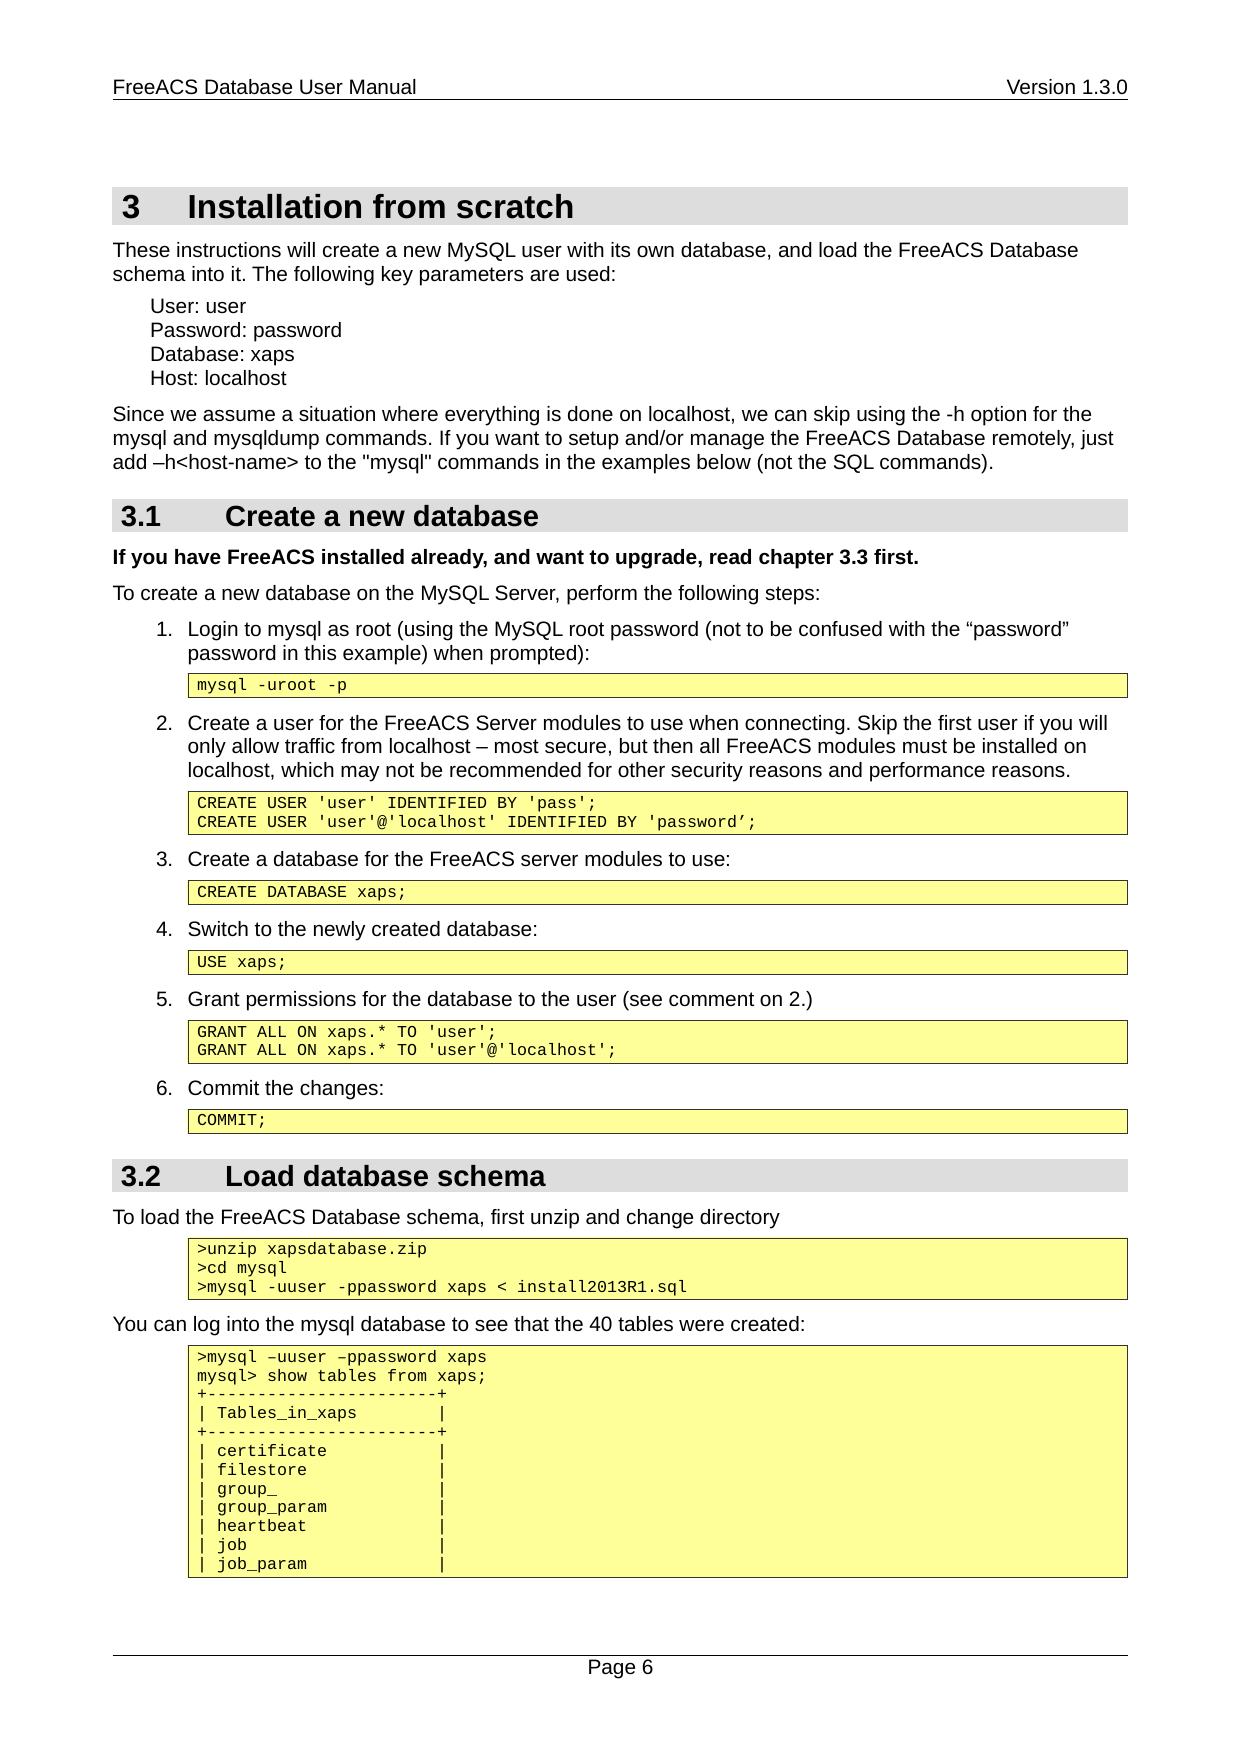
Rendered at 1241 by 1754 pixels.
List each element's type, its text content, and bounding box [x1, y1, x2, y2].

text | job | [189, 1534, 1127, 1552]
text Since we assume a situation where everything is done on localhost, we can skip using the -h option for the mysql and mysqldump commands. If you want to setup and/or manage the FreeACS Database remotely, just add –h<host-name> to the "mysql" commands in the examples below (not the SQL commands). [112, 402, 1128, 474]
list Create a user for the FreeACS Server modules to use when connecting. Skip the first user if you will only allow traffic from localhost – most secure, but then all FreeACS modules must be installed on localhost, which may not be recommended for other security reasons and performance reasons. [150, 710, 1128, 782]
list Commit the changes: [150, 1076, 1128, 1100]
text >mysql –uuser –ppassword xaps [189, 1346, 1127, 1364]
text USE xaps; [189, 951, 1127, 974]
text GRANT ALL ON xaps.* TO 'user'@'localhost'; [189, 1039, 1127, 1063]
list Password: password [150, 318, 1128, 342]
text COMMIT; [189, 1110, 1127, 1133]
text | job_param | [189, 1552, 1127, 1577]
text | filestore | [189, 1458, 1127, 1477]
list User: user [150, 294, 1128, 318]
text | certificate | [189, 1439, 1127, 1458]
text mysql -uroot -p [189, 674, 1127, 697]
text >cd mysql [189, 1256, 1127, 1275]
subtitle Load database schema [112, 1159, 1128, 1192]
text CREATE USER 'user' IDENTIFIED BY 'pass'; [189, 792, 1127, 810]
text | Tables_in_xaps | [189, 1402, 1127, 1421]
text These instructions will create a new MySQL user with its own database, and load the FreeACS Database schema into it. The following key parameters are used: [112, 237, 1128, 285]
list Switch to the newly created database: [150, 917, 1128, 941]
text | group_param | [189, 1496, 1127, 1515]
list Create a database for the FreeACS server modules to use: [150, 847, 1128, 871]
text mysql> show tables from xaps; [189, 1364, 1127, 1383]
text >mysql -uuser -ppassword xaps < install2013R1.sql [189, 1275, 1127, 1299]
text If you have FreeACS installed already, and want to upgrade, read chapter 3.3 first. [112, 544, 1128, 568]
text >unzip xapsdatabase.zip [189, 1239, 1127, 1256]
text | heartbeat | [189, 1515, 1127, 1534]
text CREATE DATABASE xaps; [189, 881, 1127, 904]
text | group_ | [189, 1477, 1127, 1496]
text To create a new database on the MySQL Server, perform the following steps: [112, 580, 1128, 604]
text GRANT ALL ON xaps.* TO 'user'; [189, 1021, 1127, 1039]
list Grant permissions for the database to the user (see comment on 2.) [150, 987, 1128, 1011]
subtitle Installation from scratch [112, 187, 1128, 225]
list Login to mysql as root (using the MySQL root password (not to be confused with the “password” password in this example) when prompted): [150, 616, 1128, 664]
text You can log into the mysql database to see that the 40 tables were created: [112, 1312, 1128, 1336]
text +-----------------------+ [189, 1421, 1127, 1439]
text To load the FreeACS Database schema, first unzip and change directory [112, 1204, 1128, 1228]
subtitle Create a new database [112, 499, 1128, 532]
list Host: localhost [150, 366, 1128, 390]
text +-----------------------+ [189, 1383, 1127, 1402]
list Database: xaps [150, 342, 1128, 366]
text CREATE USER 'user'@'localhost' IDENTIFIED BY 'password’; [189, 810, 1127, 834]
